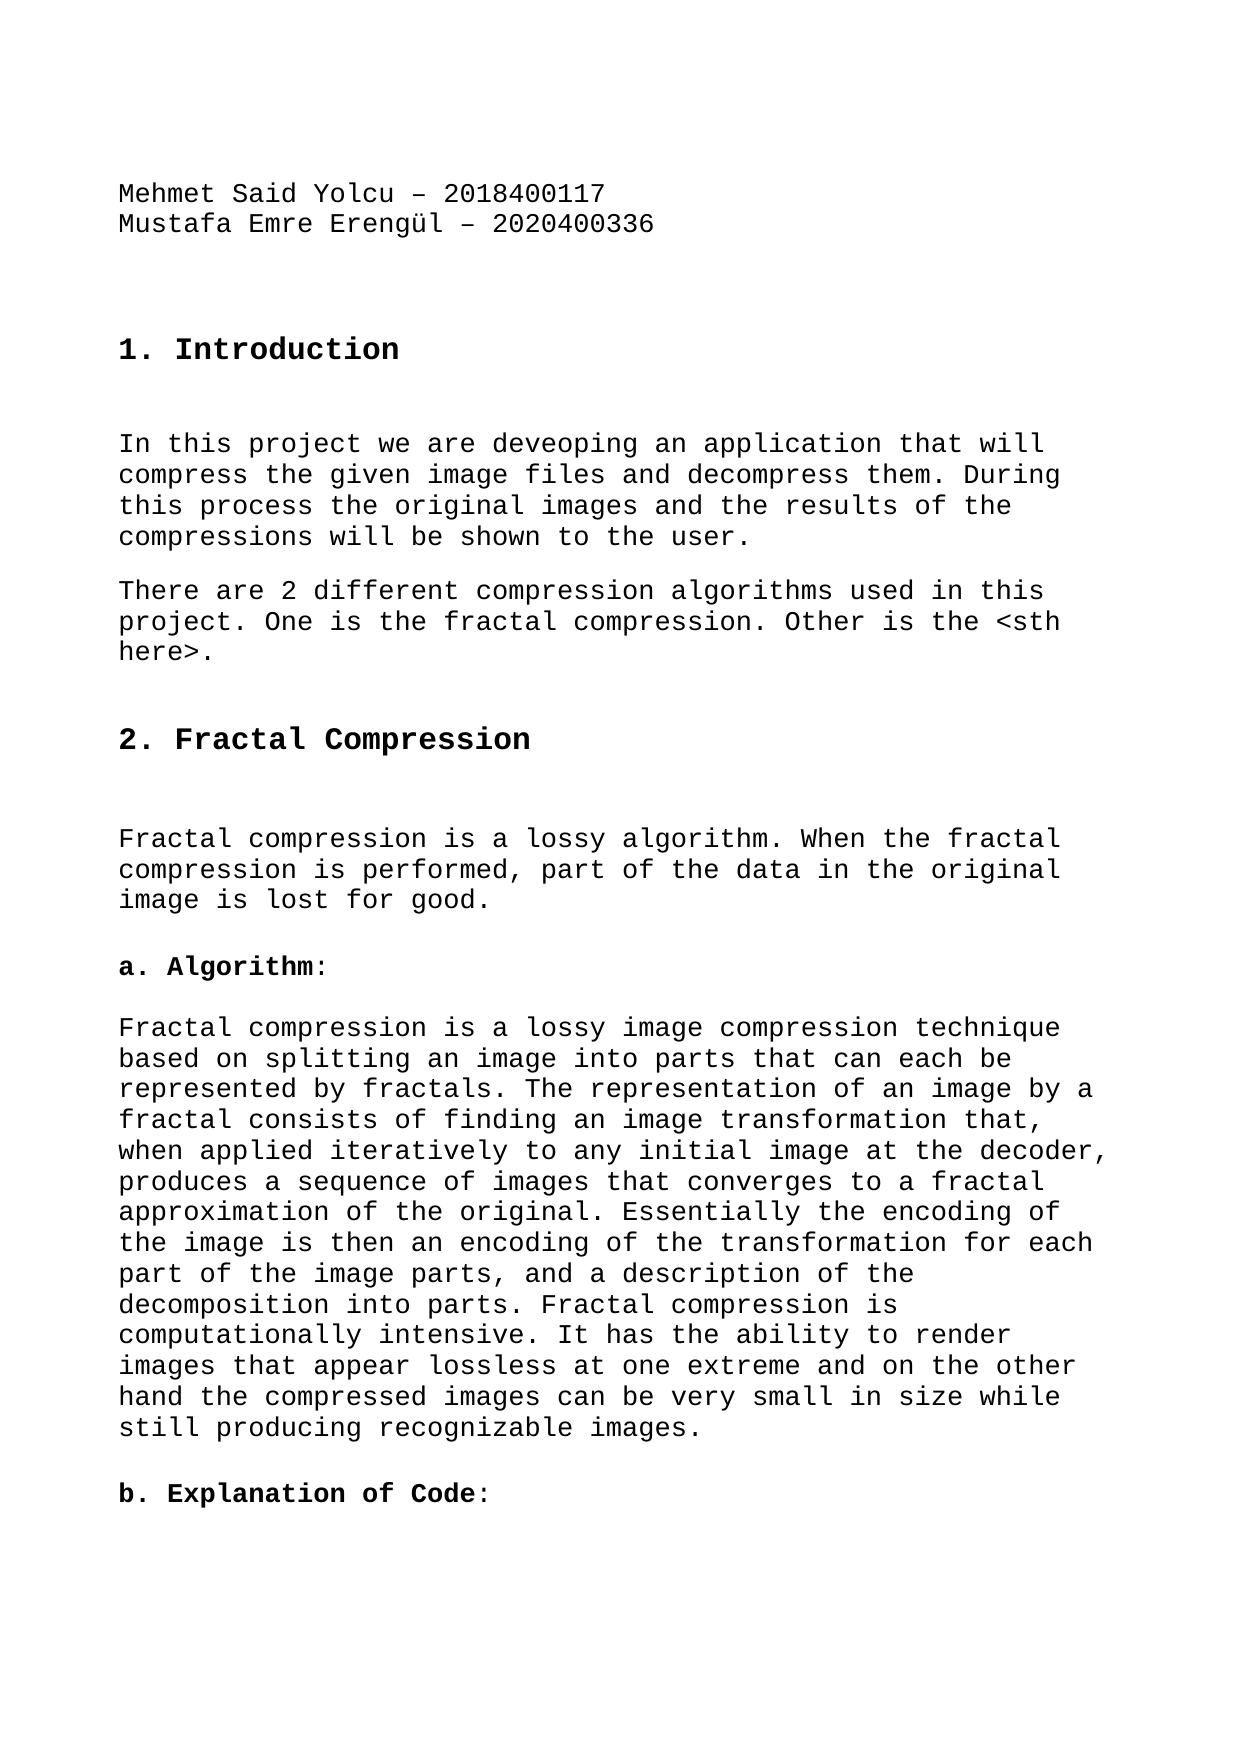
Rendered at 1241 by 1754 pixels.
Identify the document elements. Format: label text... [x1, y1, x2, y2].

text Mustafa Emre Erengül – 2020400336 [118, 210, 1122, 241]
text 1. Introduction [118, 333, 1122, 369]
text Fractal compression is a lossy image compression technique based on splitting an image into parts that can each be represented by fractals. The representation of an image by a fractal consists of finding an image transformation that, when applied iteratively to any initial image at the decoder, produces a sequence of images that converges to a fractal approximation of the original. Essentially the encoding of the image is then an encoding of the transformation for each part of the image parts, and a description of the decomposition into parts. Fractal compression is computationally intensive. It has the ability to render images that appear lossless at one extreme and on the other hand the compressed images can be very small in size while still producing recognizable images. [118, 1014, 1122, 1444]
text 2. Fractal Compression [118, 723, 1122, 759]
text In this project we are deveoping an application that will compress the given image files and decompress them. During this process the original images and the results of the compressions will be shown to the user. [118, 430, 1122, 553]
text Fractal compression is a lossy algorithm. When the fractal compression is performed, part of the data in the original image is lost for good. [118, 825, 1122, 917]
text There are 2 different compression algorithms used in this project. One is the fractal compression. Other is the <sth here>. [118, 577, 1122, 669]
text b. Explanation of Code: [118, 1479, 1122, 1510]
text Mehmet Said Yolcu – 2018400117 [118, 179, 1122, 210]
text a. Algorithm: [118, 952, 1122, 983]
